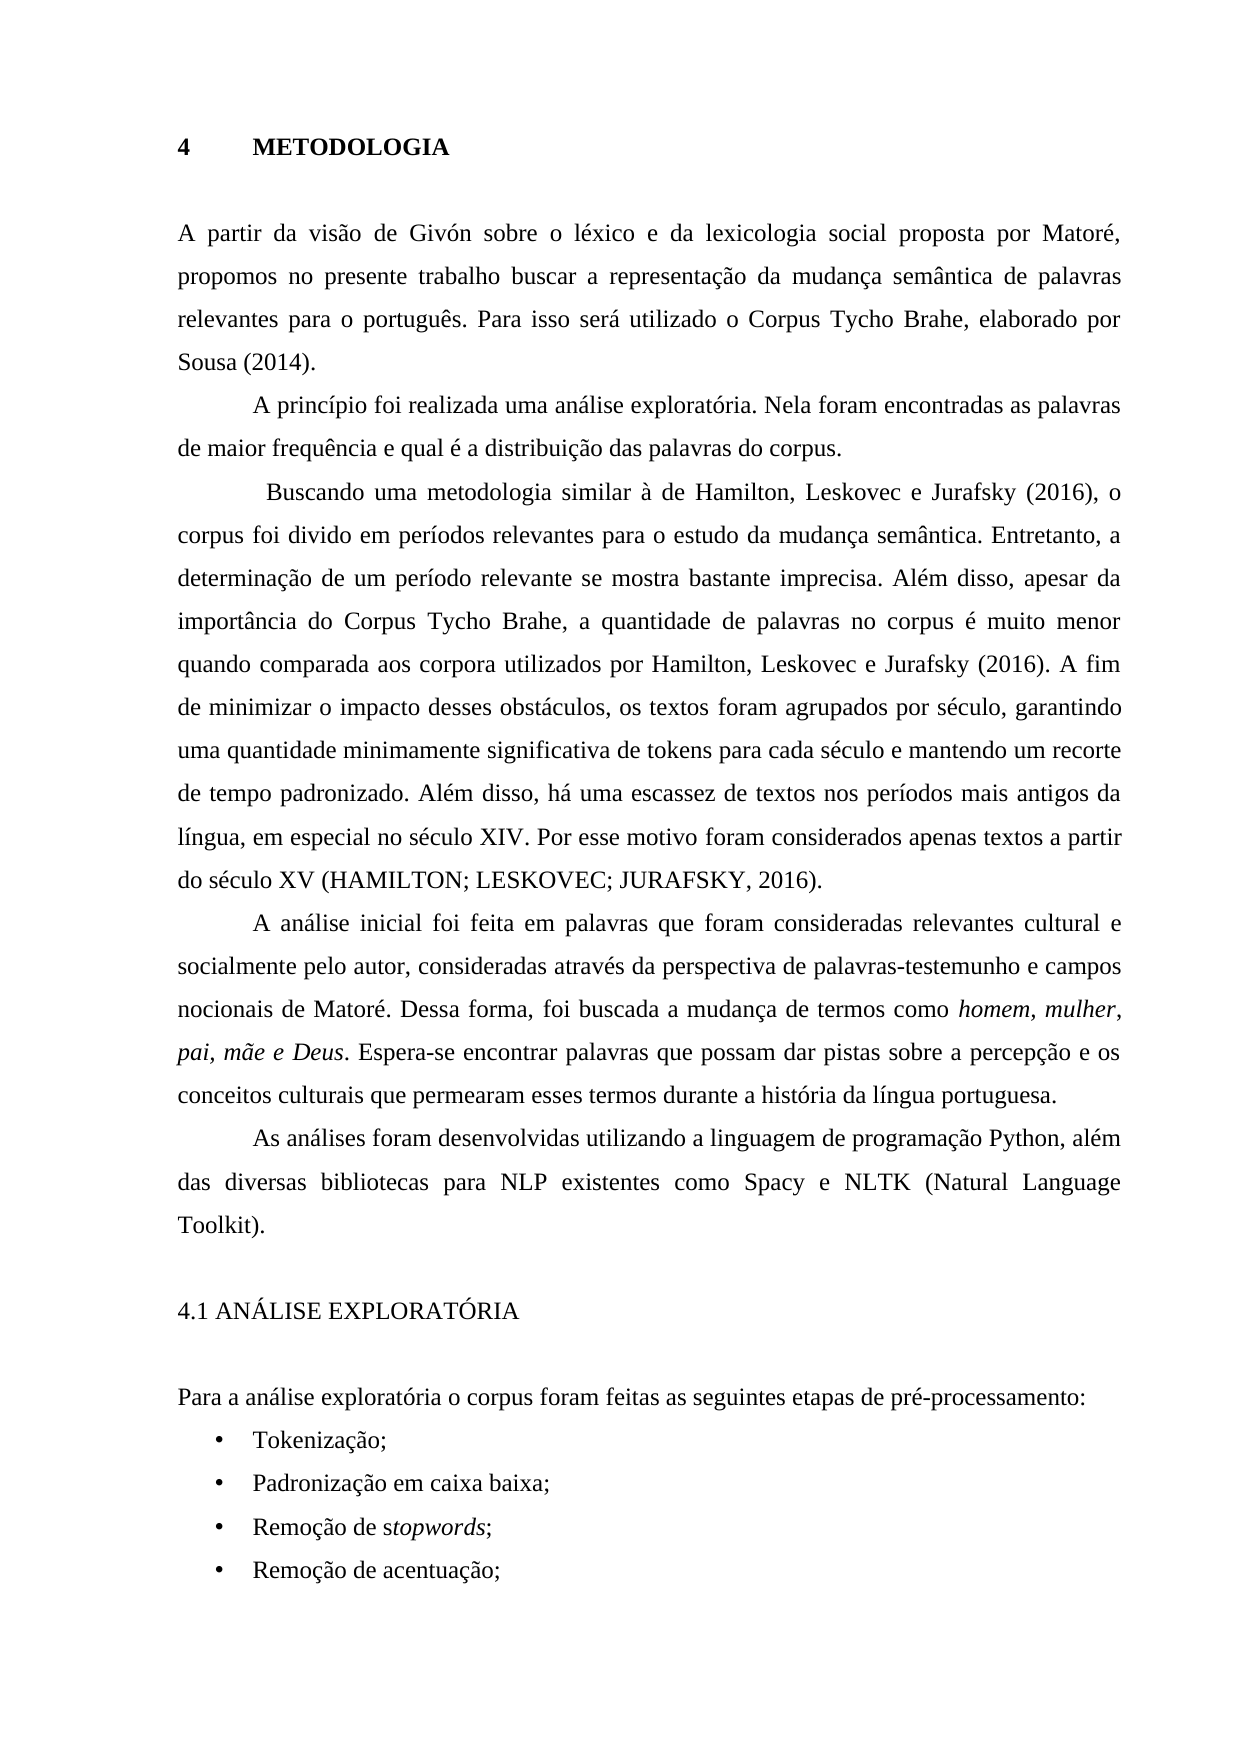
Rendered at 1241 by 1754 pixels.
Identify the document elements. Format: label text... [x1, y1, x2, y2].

text Buscando uma metodologia similar à de Hamilton, Leskovec e Jurafsky (2016), o corpus foi divido em períodos relevantes para o estudo da mudança semântica. Entretanto, a determinação de um período relevante se mostra bastante imprecisa. Além disso, apesar da importância do Corpus Tycho Brahe, a quantidade de palavras no corpus é muito menor quando comparada aos corpora utilizados por Hamilton, Leskovec e Jurafsky (2016). A fim de minimizar o impacto desses obstáculos, os textos foram agrupados por século, garantindo uma quantidade minimamente significativa de tokens para cada século e mantendo um recorte de tempo padronizado. Além disso, há uma escassez de textos nos períodos mais antigos da língua, em especial no século XIV. Por esse motivo foram considerados apenas textos a partir do século XV (HAMILTON; LESKOVEC; JURAFSKY, 2016). [177, 477, 1122, 893]
text A análise inicial foi feita em palavras que foram consideradas relevantes cultural e socialmente pelo autor, consideradas através da perspectiva de palavras-testemunho e campos nocionais de Matoré. Dessa forma, foi buscada a mudança de termos como homem, mulher, pai, mãe e Deus. Espera-se encontrar palavras que possam dar pistas sobre a percepção e os conceitos culturais que permearam esses termos durante a história da língua portuguesa. [177, 908, 1122, 1109]
text Para a análise exploratória o corpus foram feitas as seguintes etapas de pré-processamento: [177, 1382, 1122, 1411]
subtitle 4 Metodologia [177, 132, 1122, 160]
subtitle 4.1 Análise Exploratória [177, 1296, 1122, 1325]
text A princípio foi realizada uma análise exploratória. Nela foram encontradas as palavras de maior frequência e qual é a distribuição das palavras do corpus. [177, 390, 1122, 462]
list Remoção de stopwords; [215, 1512, 1122, 1540]
list Tokenização; [215, 1425, 1122, 1454]
text As análises foram desenvolvidas utilizando a linguagem de programação Python, além das diversas bibliotecas para NLP existentes como Spacy e NLTK (Natural Language Toolkit). [177, 1123, 1122, 1238]
list Remoção de acentuação; [215, 1555, 1122, 1583]
text A partir da visão de Givón sobre o léxico e da lexicologia social proposta por Matoré, propomos no presente trabalho buscar a representação da mudança semântica de palavras relevantes para o português. Para isso será utilizado o Corpus Tycho Brahe, elaborado por Sousa (2014). [177, 218, 1122, 376]
list Padronização em caixa baixa; [215, 1468, 1122, 1497]
